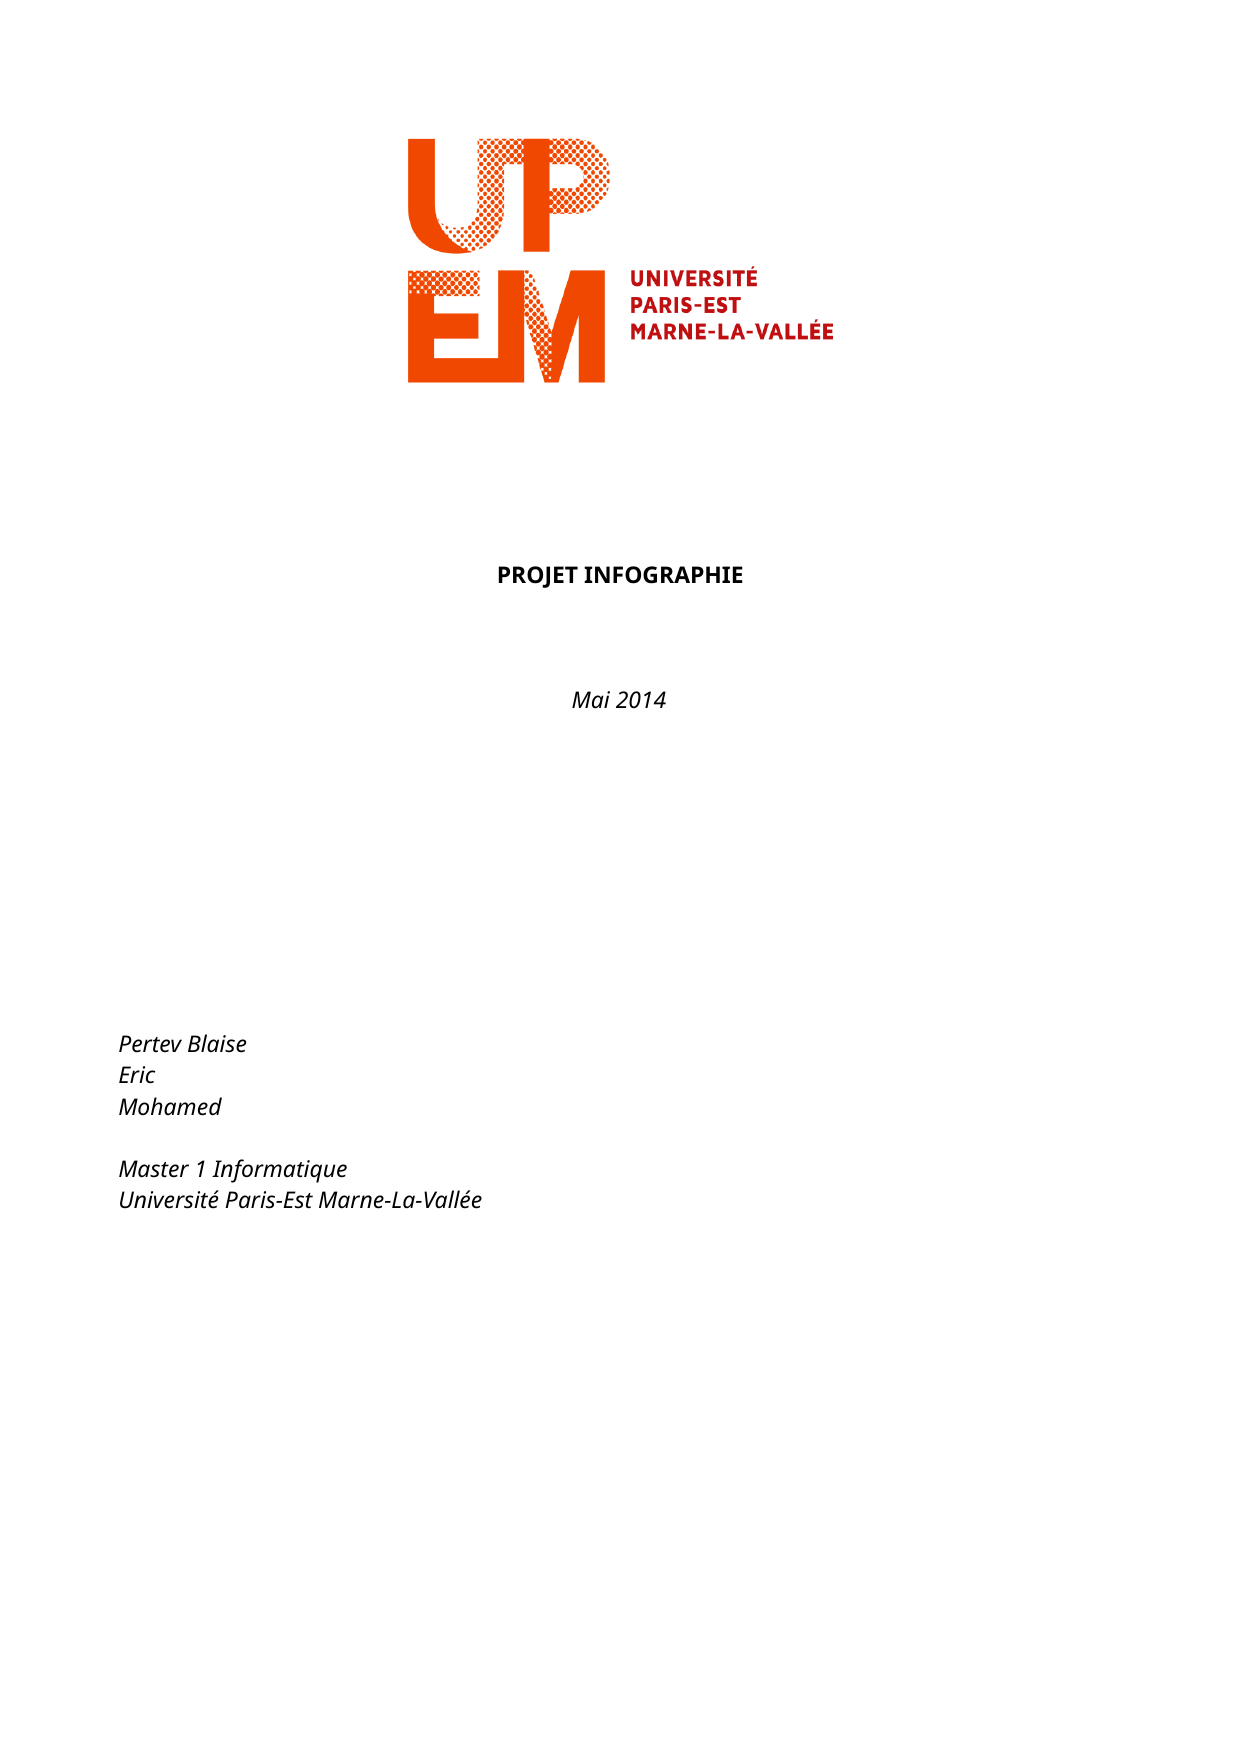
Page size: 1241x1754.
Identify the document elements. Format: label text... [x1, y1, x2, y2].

text Pertev Blaise [118, 1028, 1122, 1059]
text Mai 2014 [118, 684, 1122, 716]
text Mohamed [118, 1091, 1122, 1122]
text Université Paris-Est Marne-La-Vallée [118, 1184, 1122, 1216]
text PROJET INFOGRAPHIE [118, 559, 1122, 591]
text Master 1 Informatique [118, 1153, 1122, 1184]
text Eric [118, 1059, 1122, 1091]
picture [327, 136, 914, 385]
